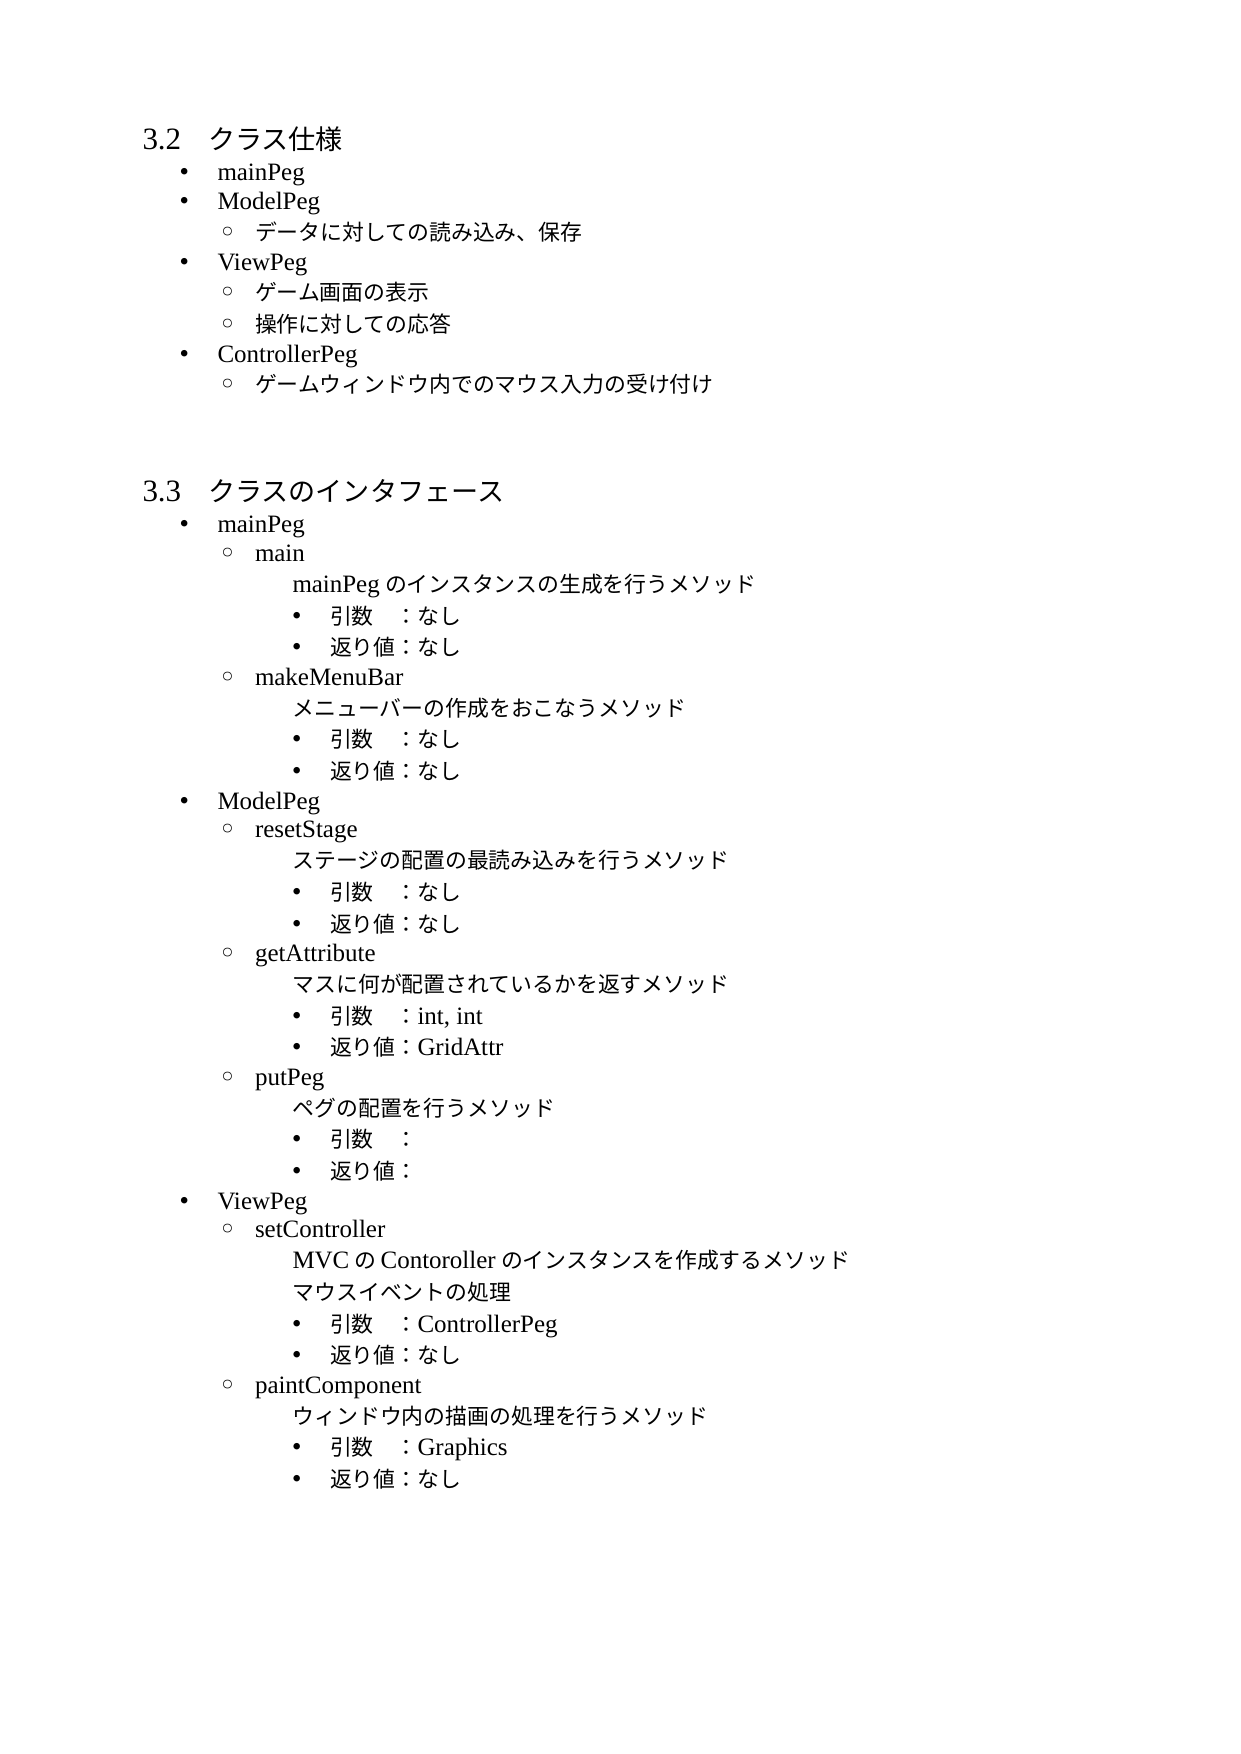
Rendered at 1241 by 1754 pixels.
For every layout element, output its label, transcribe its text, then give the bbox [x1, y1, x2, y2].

list 返り値：なし [292, 1462, 1122, 1494]
list ViewPeg [180, 247, 1122, 275]
list putPeg [217, 1062, 1122, 1091]
list 返り値： [292, 1154, 1122, 1186]
list resetStage [217, 814, 1122, 843]
list 引数 ：なし [292, 599, 1122, 630]
list mainPeg [180, 157, 1122, 186]
list マウスイベントの処理 [255, 1275, 1122, 1307]
list 返り値：なし [292, 907, 1122, 938]
list 引数 ：ControllerPeg [292, 1307, 1122, 1338]
list getAttribute [217, 938, 1122, 967]
list mainPegのインスタンスの生成を行うメソッド [255, 567, 1122, 599]
list 引数 ：Graphics [292, 1430, 1122, 1462]
list 引数 ：int, int [292, 999, 1122, 1030]
list 引数 ：なし [292, 722, 1122, 754]
list ModelPeg [180, 786, 1122, 814]
list 引数 ： [292, 1122, 1122, 1154]
list ウィンドウ内の描画の処理を行うメソッド [255, 1399, 1122, 1430]
list ステージの配置の最読み込みを行うメソッド [255, 843, 1122, 875]
list 返り値：なし [292, 630, 1122, 662]
list main [217, 538, 1122, 567]
list 返り値：GridAttr [292, 1030, 1122, 1062]
text 3.3 クラスのインタフェース [142, 470, 1122, 509]
list 操作に対しての応答 [217, 307, 1122, 339]
list makeMenuBar [217, 662, 1122, 691]
list ゲームウィンドウ内でのマウス入力の受け付け [217, 367, 1122, 399]
list ペグの配置を行うメソッド [255, 1091, 1122, 1122]
list マスに何が配置されているかを返すメソッド [255, 967, 1122, 999]
list ViewPeg [180, 1186, 1122, 1214]
list 返り値：なし [292, 754, 1122, 786]
list ゲーム画面の表示 [217, 275, 1122, 307]
list setController [217, 1214, 1122, 1243]
list 返り値：なし [292, 1338, 1122, 1370]
list MVCのContorollerのインスタンスを作成するメソッド [255, 1243, 1122, 1275]
list データに対しての読み込み、保存 [217, 215, 1122, 247]
list メニューバーの作成をおこなうメソッド [255, 691, 1122, 722]
list ModelPeg [180, 186, 1122, 215]
list mainPeg [180, 509, 1122, 538]
list ControllerPeg [180, 339, 1122, 367]
list 引数 ：なし [292, 875, 1122, 907]
text 3.2 クラス仕様 [142, 118, 1122, 157]
list paintComponent [217, 1370, 1122, 1399]
